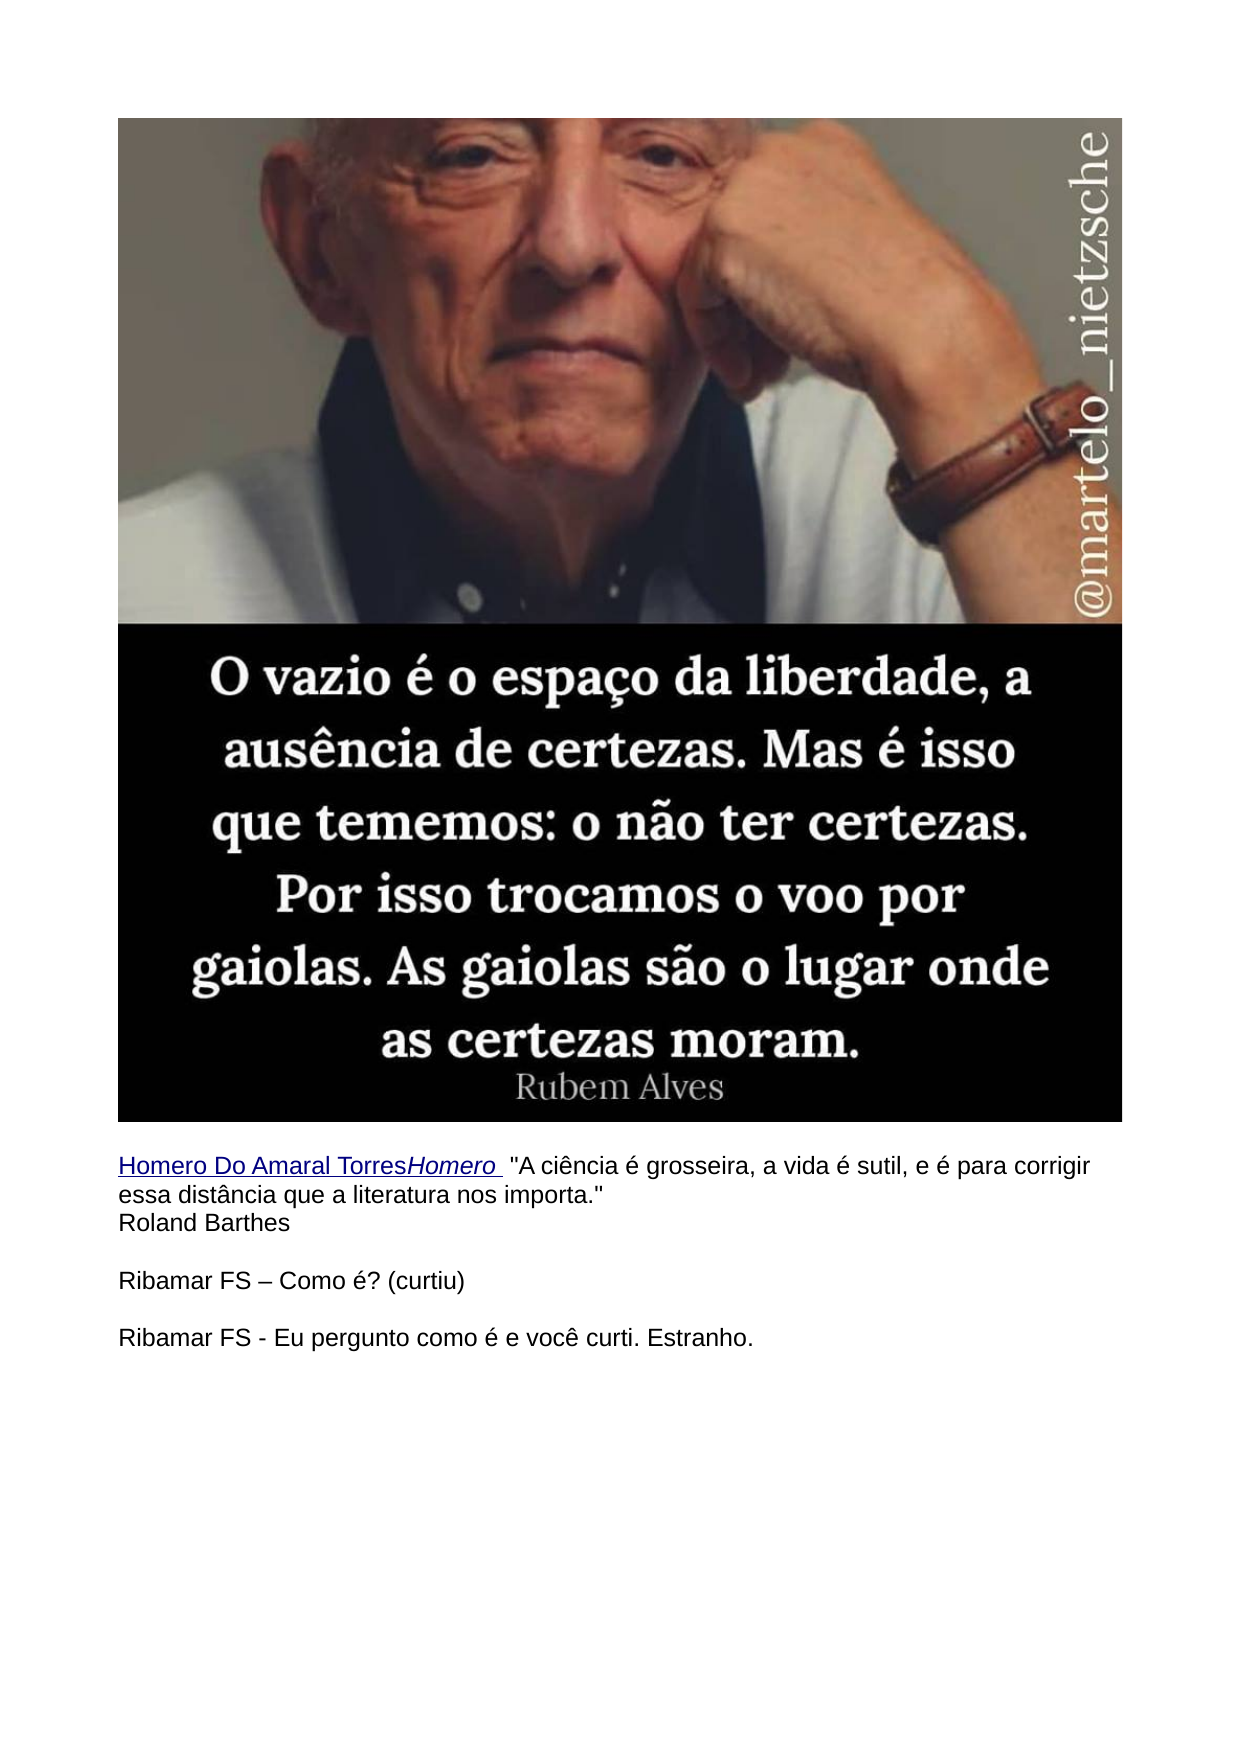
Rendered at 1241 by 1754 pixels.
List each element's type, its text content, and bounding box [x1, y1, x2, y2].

picture [118, 118, 1123, 1122]
text Homero Do Amaral TorresHomero "A ciência é grosseira, a vida é sutil, e é para corrigir essa distância que a literatura nos importa." Roland Barthes [118, 1151, 1122, 1237]
text Ribamar FS – Como é? (curtiu) [118, 1266, 1122, 1294]
text Ribamar FS - Eu pergunto como é e você curti. Estranho. [118, 1323, 1122, 1352]
